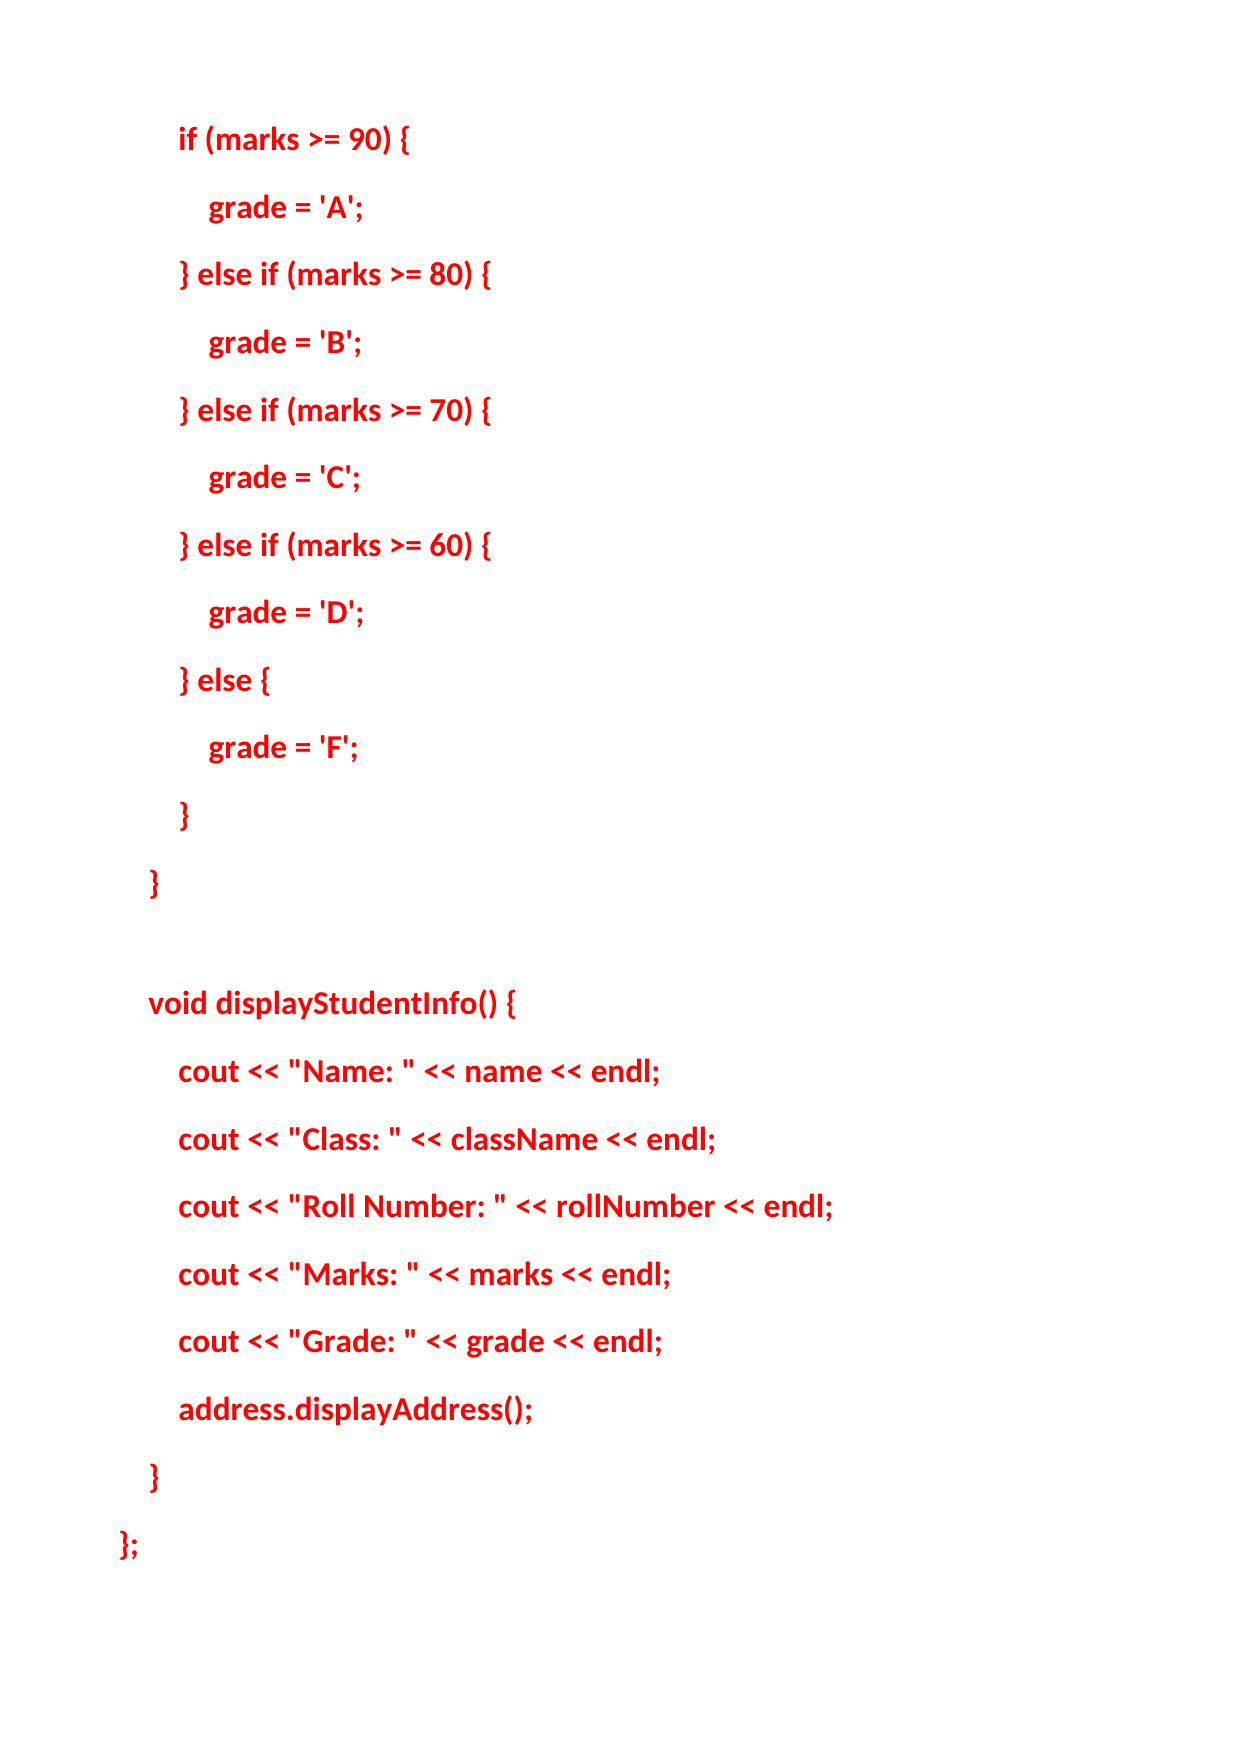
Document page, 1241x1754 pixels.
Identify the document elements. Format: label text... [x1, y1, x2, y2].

text cout << "Class: " << className << endl; [118, 1118, 1122, 1158]
text grade = 'D'; [118, 591, 1122, 632]
text grade = 'A'; [118, 186, 1122, 226]
text grade = 'F'; [118, 727, 1122, 767]
text address.displayAddress(); [118, 1388, 1122, 1429]
text } else if (marks >= 60) { [118, 524, 1122, 564]
text } else { [118, 659, 1122, 700]
text } else if (marks >= 70) { [118, 388, 1122, 429]
text grade = 'C'; [118, 456, 1122, 497]
text if (marks >= 90) { [118, 118, 1122, 159]
text } [118, 1456, 1122, 1496]
text cout << "Roll Number: " << rollNumber << endl; [118, 1185, 1122, 1226]
text } else if (marks >= 80) { [118, 253, 1122, 294]
text cout << "Marks: " << marks << endl; [118, 1253, 1122, 1293]
text } [118, 794, 1122, 835]
text } [118, 862, 1122, 902]
text cout << "Grade: " << grade << endl; [118, 1320, 1122, 1361]
text cout << "Name: " << name << endl; [118, 1050, 1122, 1091]
text grade = 'B'; [118, 321, 1122, 362]
text }; [118, 1523, 1122, 1564]
text void displayStudentInfo() { [118, 982, 1122, 1023]
